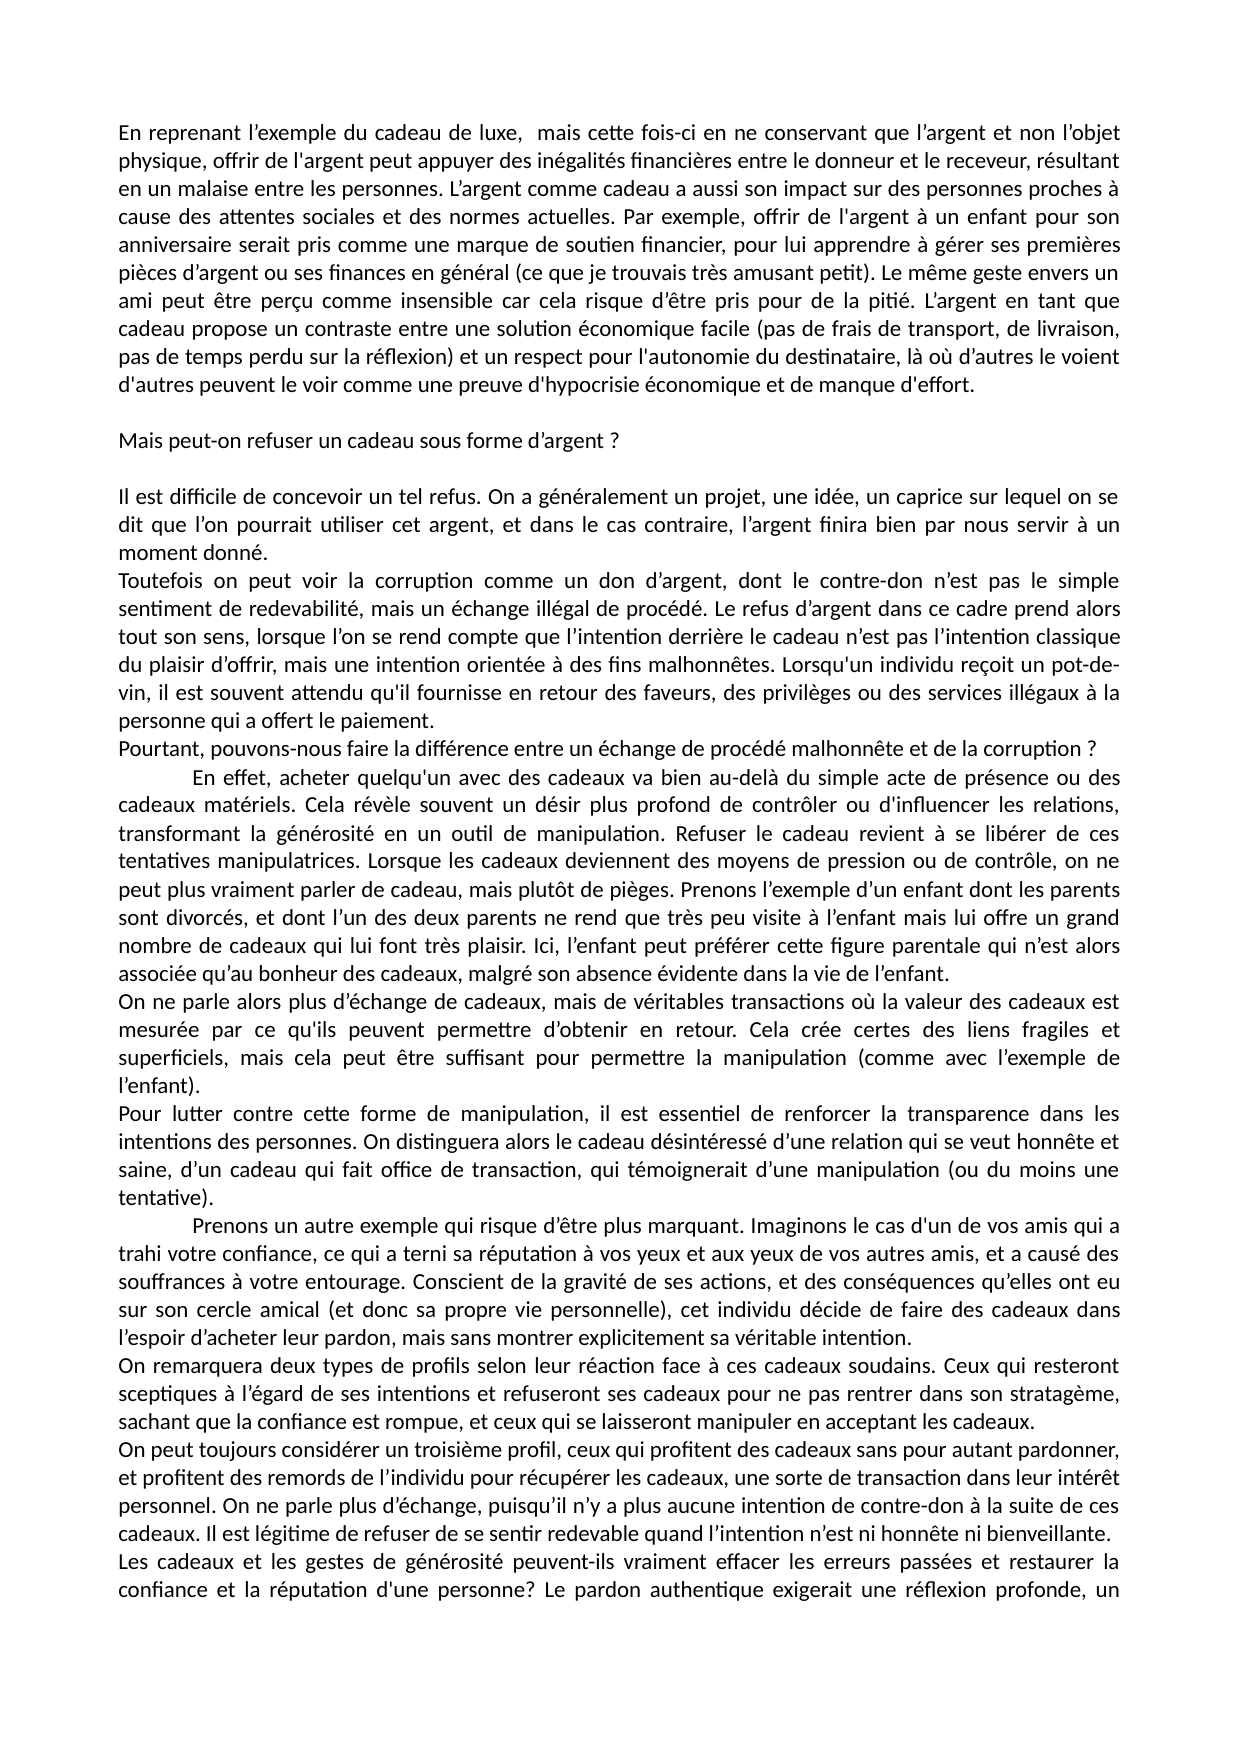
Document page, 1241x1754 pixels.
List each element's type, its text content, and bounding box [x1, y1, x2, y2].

text Pourtant, pouvons-nous faire la différence entre un échange de procédé malhonnête et de la corruption ? [118, 734, 1122, 763]
text En effet, acheter quelqu'un avec des cadeaux va bien au-delà du simple acte de présence ou des cadeaux matériels. Cela révèle souvent un désir plus profond de contrôler ou d'influencer les relations, transformant la générosité en un outil de manipulation. Refuser le cadeau revient à se libérer de ces tentatives manipulatrices. Lorsque les cadeaux deviennent des moyens de pression ou de contrôle, on ne peut plus vraiment parler de cadeau, mais plutôt de pièges. Prenons l’exemple d’un enfant dont les parents sont divorcés, et dont l’un des deux parents ne rend que très peu visite à l’enfant mais lui offre un grand nombre de cadeaux qui lui font très plaisir. Ici, l’enfant peut préférer cette figure parentale qui n’est alors associée qu’au bonheur des cadeaux, malgré son absence évidente dans la vie de l’enfant. [118, 763, 1122, 987]
text On peut toujours considérer un troisième profil, ceux qui profitent des cadeaux sans pour autant pardonner, et profitent des remords de l’individu pour récupérer les cadeaux, une sorte de transaction dans leur intérêt personnel. On ne parle plus d’échange, puisqu’il n’y a plus aucune intention de contre-don à la suite de ces cadeaux. Il est légitime de refuser de se sentir redevable quand l’intention n’est ni honnête ni bienveillante. [118, 1435, 1122, 1547]
text Pour lutter contre cette forme de manipulation, il est essentiel de renforcer la transparence dans les intentions des personnes. On distinguera alors le cadeau désintéressé d’une relation qui se veut honnête et saine, d’un cadeau qui fait office de transaction, qui témoignerait d’une manipulation (ou du moins une tentative). [118, 1099, 1122, 1211]
text Il est difficile de concevoir un tel refus. On a généralement un projet, une idée, un caprice sur lequel on se dit que l’on pourrait utiliser cet argent, et dans le cas contraire, l’argent finira bien par nous servir à un moment donné. [118, 482, 1122, 566]
text On remarquera deux types de profils selon leur réaction face à ces cadeaux soudains. Ceux qui resteront sceptiques à l’égard de ses intentions et refuseront ses cadeaux pour ne pas rentrer dans son stratagème, sachant que la confiance est rompue, et ceux qui se laisseront manipuler en acceptant les cadeaux. [118, 1351, 1122, 1435]
text Prenons un autre exemple qui risque d’être plus marquant. Imaginons le cas d'un de vos amis qui a trahi votre confiance, ce qui a terni sa réputation à vos yeux et aux yeux de vos autres amis, et a causé des souffrances à votre entourage. Conscient de la gravité de ses actions, et des conséquences qu’elles ont eu sur son cercle amical (et donc sa propre vie personnelle), cet individu décide de faire des cadeaux dans l’espoir d’acheter leur pardon, mais sans montrer explicitement sa véritable intention. [118, 1211, 1122, 1351]
text On ne parle alors plus d’échange de cadeaux, mais de véritables transactions où la valeur des cadeaux est mesurée par ce qu'ils peuvent permettre d’obtenir en retour. Cela crée certes des liens fragiles et superficiels, mais cela peut être suffisant pour permettre la manipulation (comme avec l’exemple de l’enfant). [118, 987, 1122, 1099]
text Mais peut-on refuser un cadeau sous forme d’argent ? [118, 426, 1122, 454]
text Les cadeaux et les gestes de générosité peuvent-ils vraiment effacer les erreurs passées et restaurer la confiance et la réputation d'une personne? Le pardon authentique exigerait une réflexion profonde, un [118, 1547, 1122, 1603]
text Toutefois on peut voir la corruption comme un don d’argent, dont le contre-don n’est pas le simple sentiment de redevabilité, mais un échange illégal de procédé. Le refus d’argent dans ce cadre prend alors tout son sens, lorsque l’on se rend compte que l’intention derrière le cadeau n’est pas l’intention classique du plaisir d’offrir, mais une intention orientée à des fins malhonnêtes. Lorsqu'un individu reçoit un pot-de-vin, il est souvent attendu qu'il fournisse en retour des faveurs, des privilèges ou des services illégaux à la personne qui a offert le paiement. [118, 566, 1122, 734]
text En reprenant l’exemple du cadeau de luxe, mais cette fois-ci en ne conservant que l’argent et non l’objet physique, offrir de l'argent peut appuyer des inégalités financières entre le donneur et le receveur, résultant en un malaise entre les personnes. L’argent comme cadeau a aussi son impact sur des personnes proches à cause des attentes sociales et des normes actuelles. Par exemple, offrir de l'argent à un enfant pour son anniversaire serait pris comme une marque de soutien financier, pour lui apprendre à gérer ses premières pièces d’argent ou ses finances en général (ce que je trouvais très amusant petit). Le même geste envers un ami peut être perçu comme insensible car cela risque d’être pris pour de la pitié. L’argent en tant que cadeau propose un contraste entre une solution économique facile (pas de frais de transport, de livraison, pas de temps perdu sur la réflexion) et un respect pour l'autonomie du destinataire, là où d’autres le voient d'autres peuvent le voir comme une preuve d'hypocrisie économique et de manque d'effort. [118, 118, 1122, 398]
